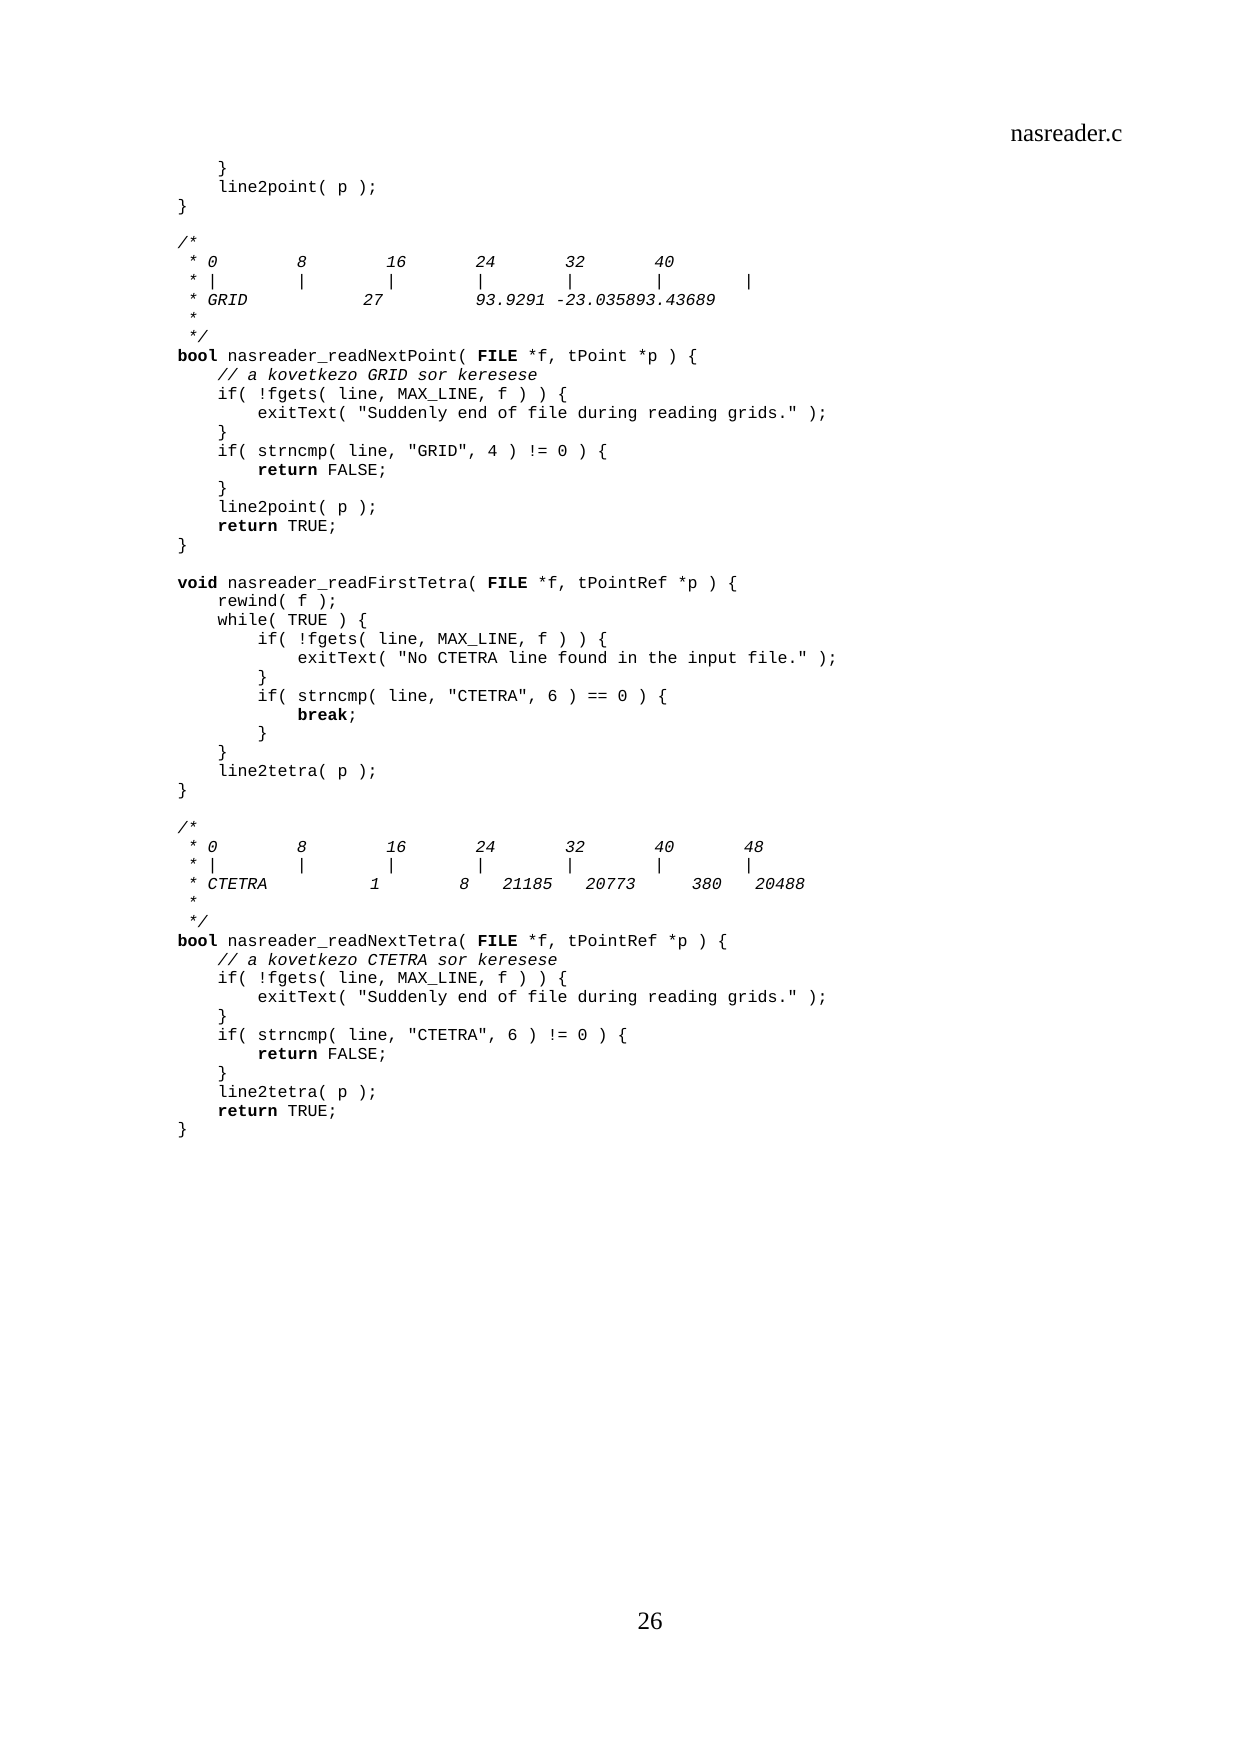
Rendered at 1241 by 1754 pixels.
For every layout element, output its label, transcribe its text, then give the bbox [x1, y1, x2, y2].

text } line2point( p ); } /* * 0 8 16 24 32 40 * | | | | | | | * GRID 27 93.9291 -23.035893.43689 * */ bool nasreader_readNextPoint( FILE *f, tPoint *p ) { // a kovetkezo GRID sor keresese if( !fgets( line, MAX_LINE, f ) ) { exitText( "Suddenly end of file during reading grids." ); } if( strncmp( line, "GRID", 4 ) != 0 ) { return FALSE; } line2point( p ); return TRUE; } void nasreader_readFirstTetra( FILE *f, tPointRef *p ) { rewind( f ); while( TRUE ) { if( !fgets( line, MAX_LINE, f ) ) { exitText( "No CTETRA line found in the input file." ); } if( strncmp( line, "CTETRA", 6 ) == 0 ) { break; } } line2tetra( p ); } /* * 0 8 16 24 32 40 48 * | | | | | | | * CTETRA 1 8 21185 20773 380 20488 * */ bool nasreader_readNextTetra( FILE *f, tPointRef *p ) { // a kovetkezo CTETRA sor keresese if( !fgets( line, MAX_LINE, f ) ) { exitText( "Suddenly end of file during reading grids." ); } if( strncmp( line, "CTETRA", 6 ) != 0 ) { return FALSE; } line2tetra( p ); return TRUE; } [177, 159, 1122, 1159]
